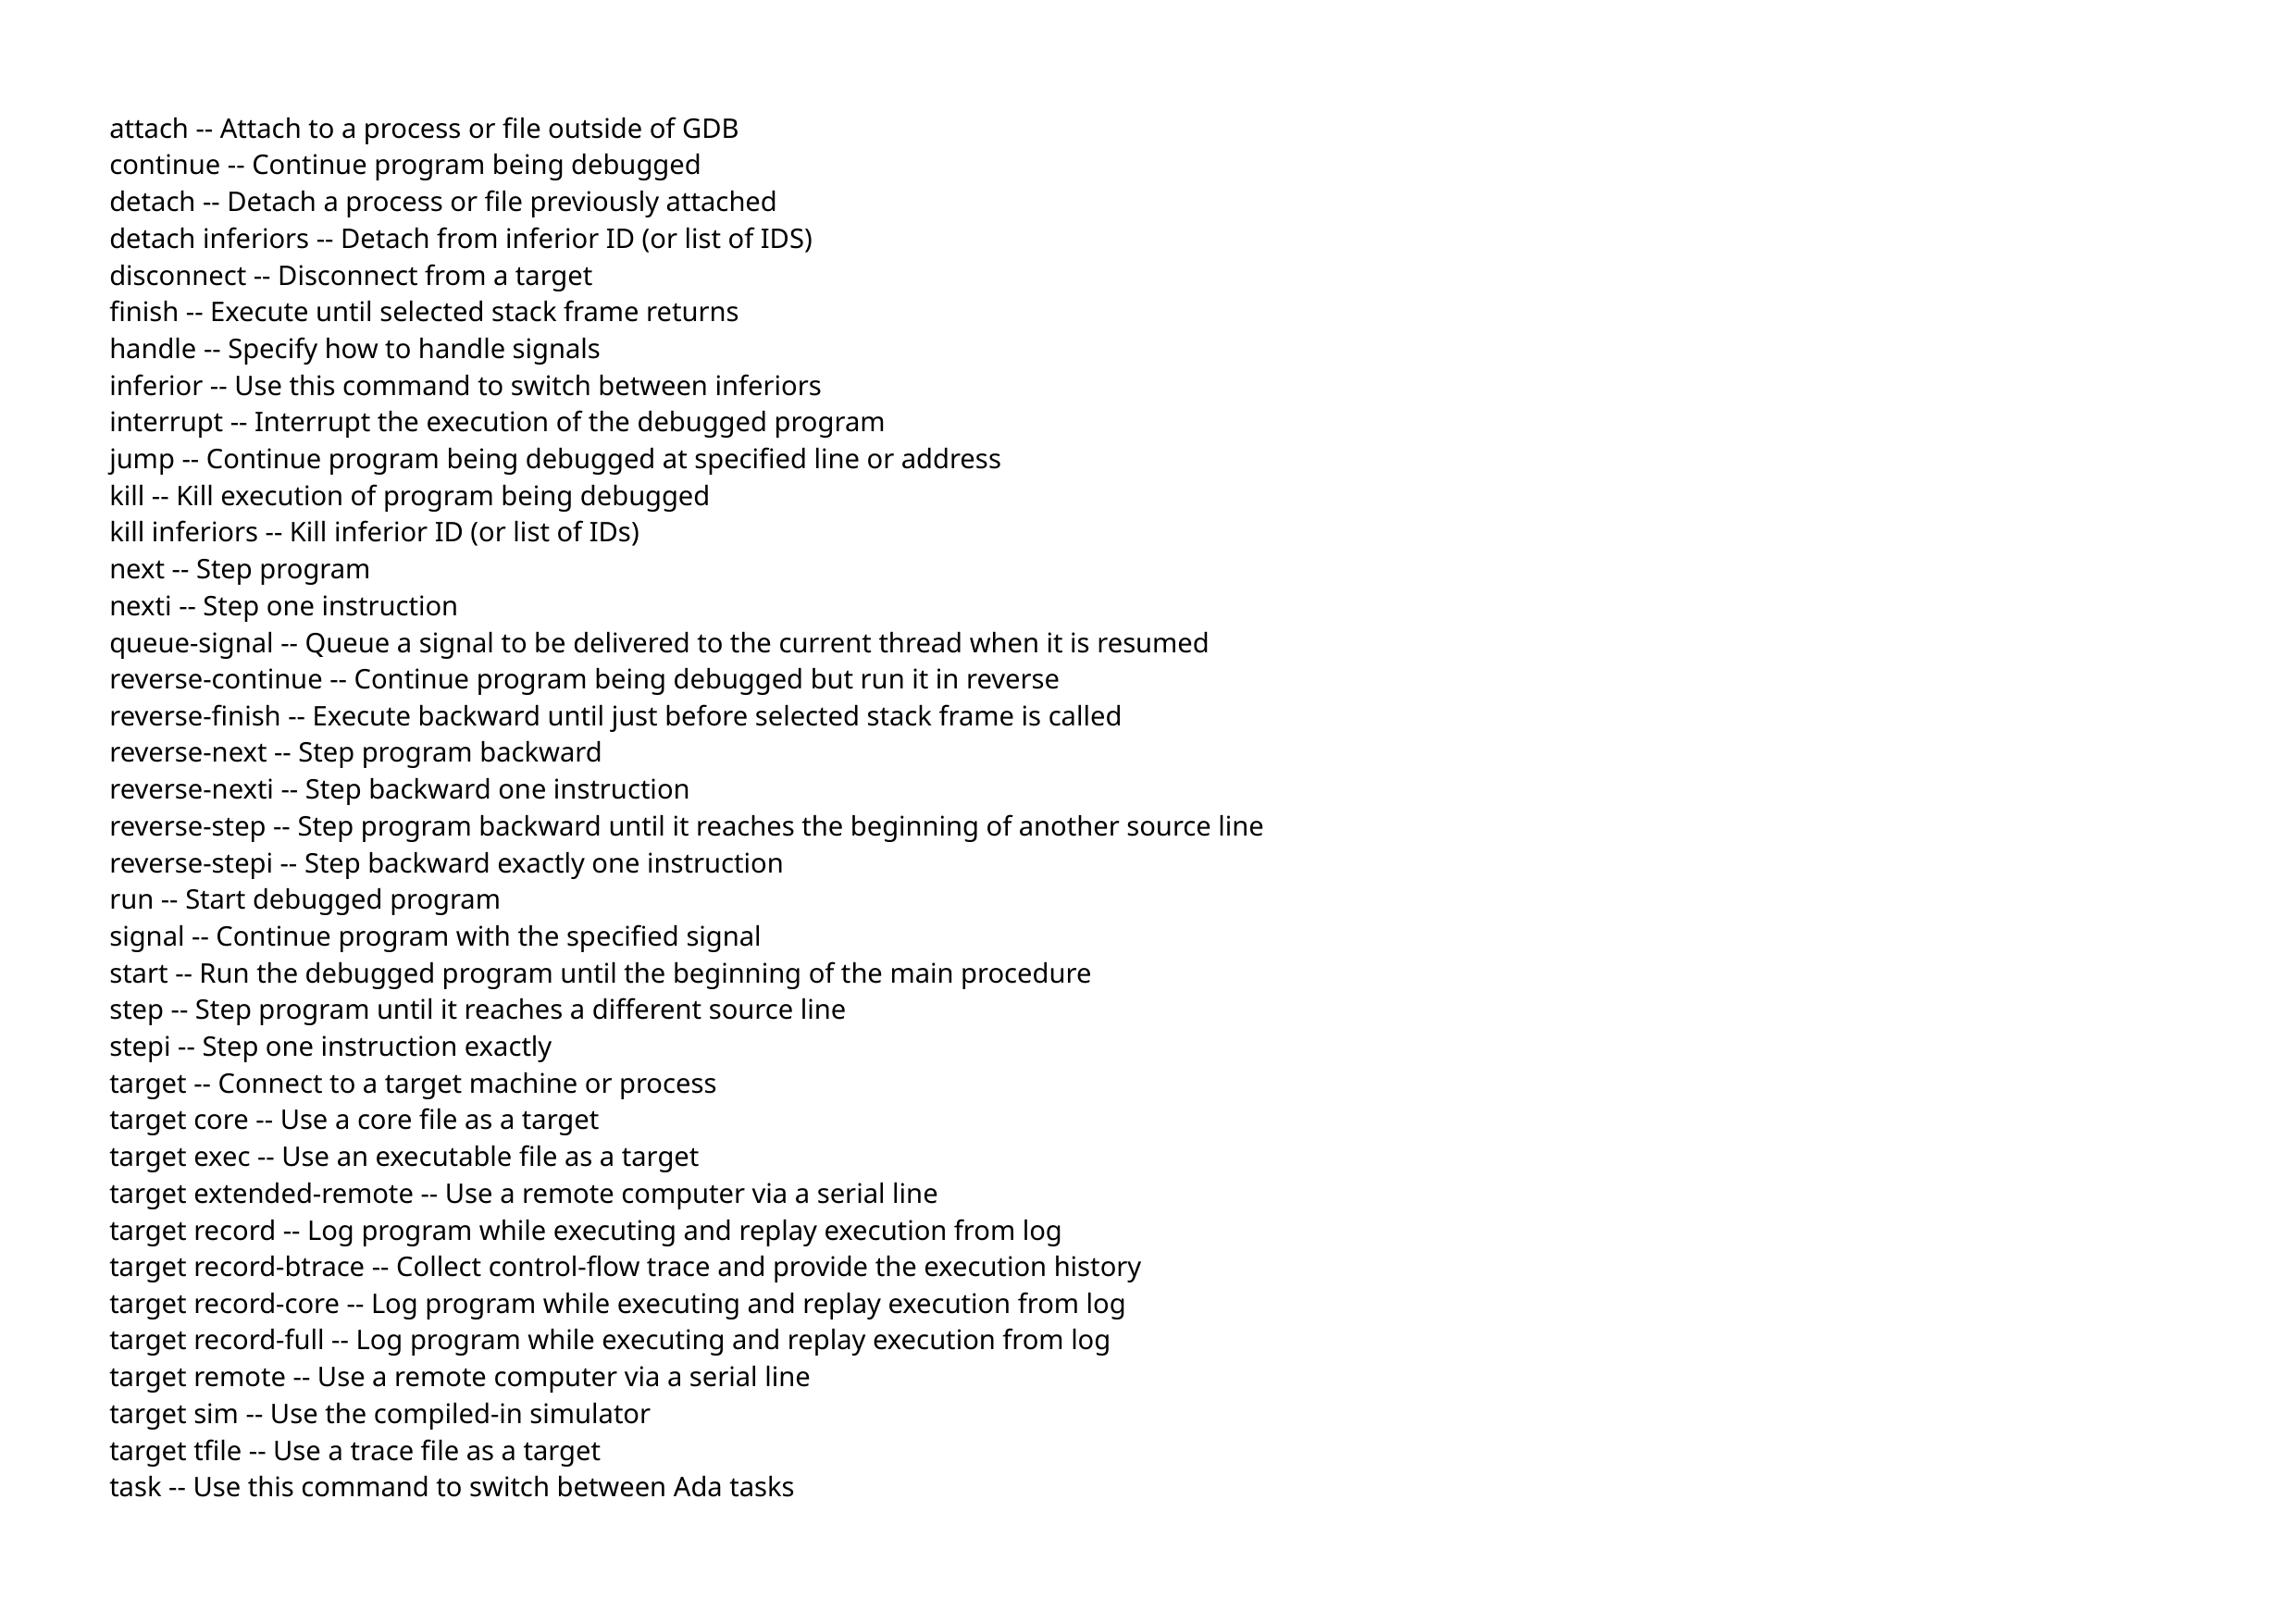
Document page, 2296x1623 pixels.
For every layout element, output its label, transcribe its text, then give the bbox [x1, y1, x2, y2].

text attach -- Attach to a process or file outside of GDB continue -- Continue program being debugged detach -- Detach a process or file previously attached detach inferiors -- Detach from inferior ID (or list of IDS) disconnect -- Disconnect from a target finish -- Execute until selected stack frame returns handle -- Specify how to handle signals inferior -- Use this command to switch between inferiors interrupt -- Interrupt the execution of the debugged program jump -- Continue program being debugged at specified line or address kill -- Kill execution of program being debugged kill inferiors -- Kill inferior ID (or list of IDs) next -- Step program nexti -- Step one instruction queue-signal -- Queue a signal to be delivered to the current thread when it is resumed reverse-continue -- Continue program being debugged but run it in reverse reverse-finish -- Execute backward until just before selected stack frame is called reverse-next -- Step program backward reverse-nexti -- Step backward one instruction reverse-step -- Step program backward until it reaches the beginning of another source line reverse-stepi -- Step backward exactly one instruction run -- Start debugged program signal -- Continue program with the specified signal start -- Run the debugged program until the beginning of the main procedure step -- Step program until it reaches a different source line stepi -- Step one instruction exactly target -- Connect to a target machine or process target core -- Use a core file as a target target exec -- Use an executable file as a target target extended-remote -- Use a remote computer via a serial line target record -- Log program while executing and replay execution from log target record-btrace -- Collect control-flow trace and provide the execution history target record-core -- Log program while executing and replay execution from log target record-full -- Log program while executing and replay execution from log target remote -- Use a remote computer via a serial line target sim -- Use the compiled-in simulator target tfile -- Use a trace file as a target task -- Use this command to switch between Ada tasks [109, 109, 2278, 1505]
